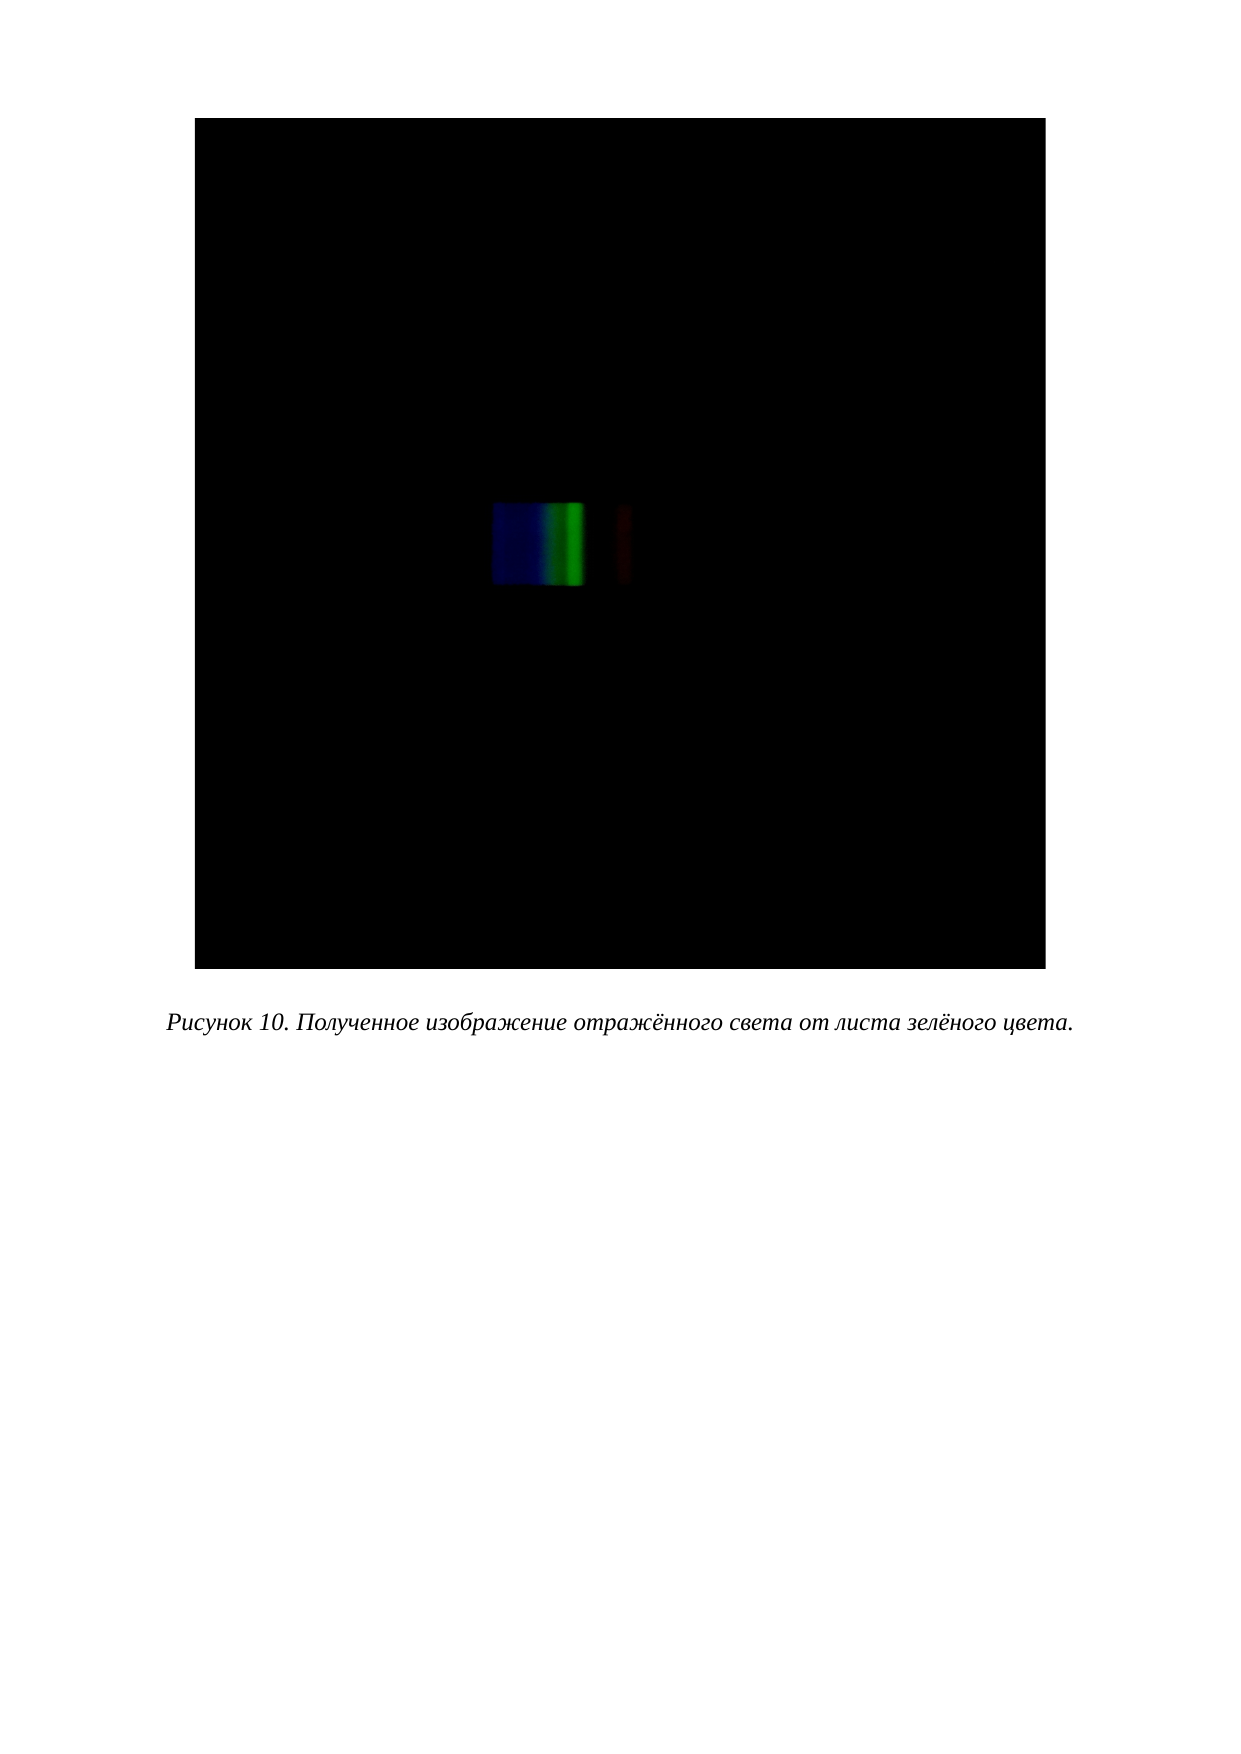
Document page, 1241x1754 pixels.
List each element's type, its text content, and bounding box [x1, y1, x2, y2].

text Рисунок 10. Полученное изображение отражённого света от листа зелёного цвета. [118, 1007, 1122, 1035]
picture [194, 118, 1046, 969]
